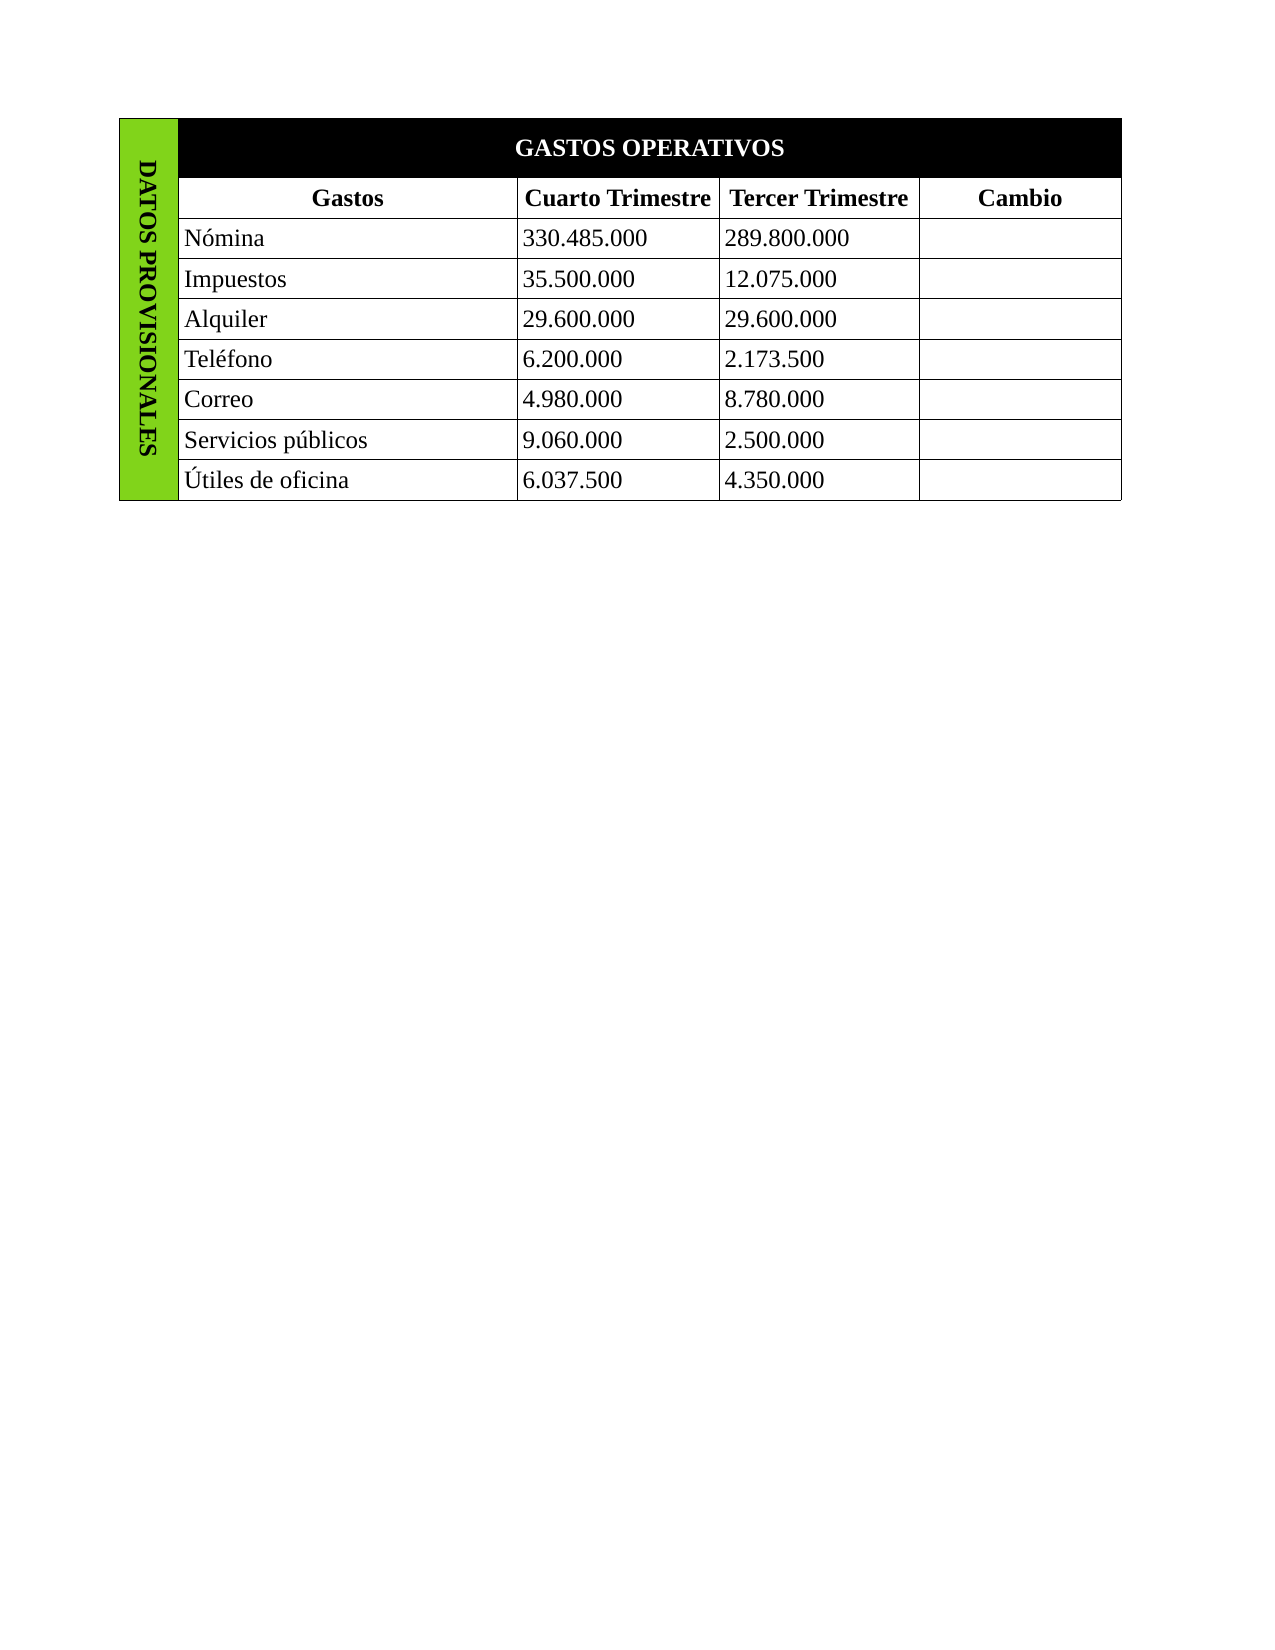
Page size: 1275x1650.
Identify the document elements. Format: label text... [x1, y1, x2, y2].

table_cell Gastos [179, 178, 517, 217]
table_cell Impuestos [179, 259, 517, 298]
table_cell 29.600.000 [518, 299, 719, 338]
table_cell 6.037.500 [518, 460, 719, 500]
table_cell 9.060.000 [518, 420, 719, 459]
table_header GASTOS OPERATIVOS [179, 119, 1121, 177]
table_cell Útiles de oficina [179, 460, 517, 500]
table_cell 35.500.000 [518, 259, 719, 298]
table_cell [920, 460, 1121, 500]
table_cell [920, 259, 1121, 298]
table_cell 330.485.000 [518, 219, 719, 258]
table_cell [920, 420, 1121, 459]
table_cell 289.800.000 [720, 219, 919, 258]
table_cell Tercer Trimestre [720, 178, 919, 217]
table_cell 2.173.500 [720, 340, 919, 379]
table_cell [920, 299, 1121, 338]
table_cell Teléfono [179, 340, 517, 379]
table_cell Cuarto Trimestre [518, 178, 719, 217]
table_cell 8.780.000 [720, 380, 919, 419]
table_header DATOS PROVISIONALES [120, 119, 178, 500]
table_cell [920, 219, 1121, 258]
table_cell 12.075.000 [720, 259, 919, 298]
table_cell Cambio [920, 178, 1121, 217]
table_cell Servicios públicos [179, 420, 517, 459]
table_cell [920, 380, 1121, 419]
table_cell 6.200.000 [518, 340, 719, 379]
table_cell Alquiler [179, 299, 517, 338]
table_cell 4.350.000 [720, 460, 919, 500]
table_cell Correo [179, 380, 517, 419]
table_cell [920, 340, 1121, 379]
table_cell 2.500.000 [720, 420, 919, 459]
table_cell 29.600.000 [720, 299, 919, 338]
table_cell Nómina [179, 219, 517, 258]
table_cell 4.980.000 [518, 380, 719, 419]
